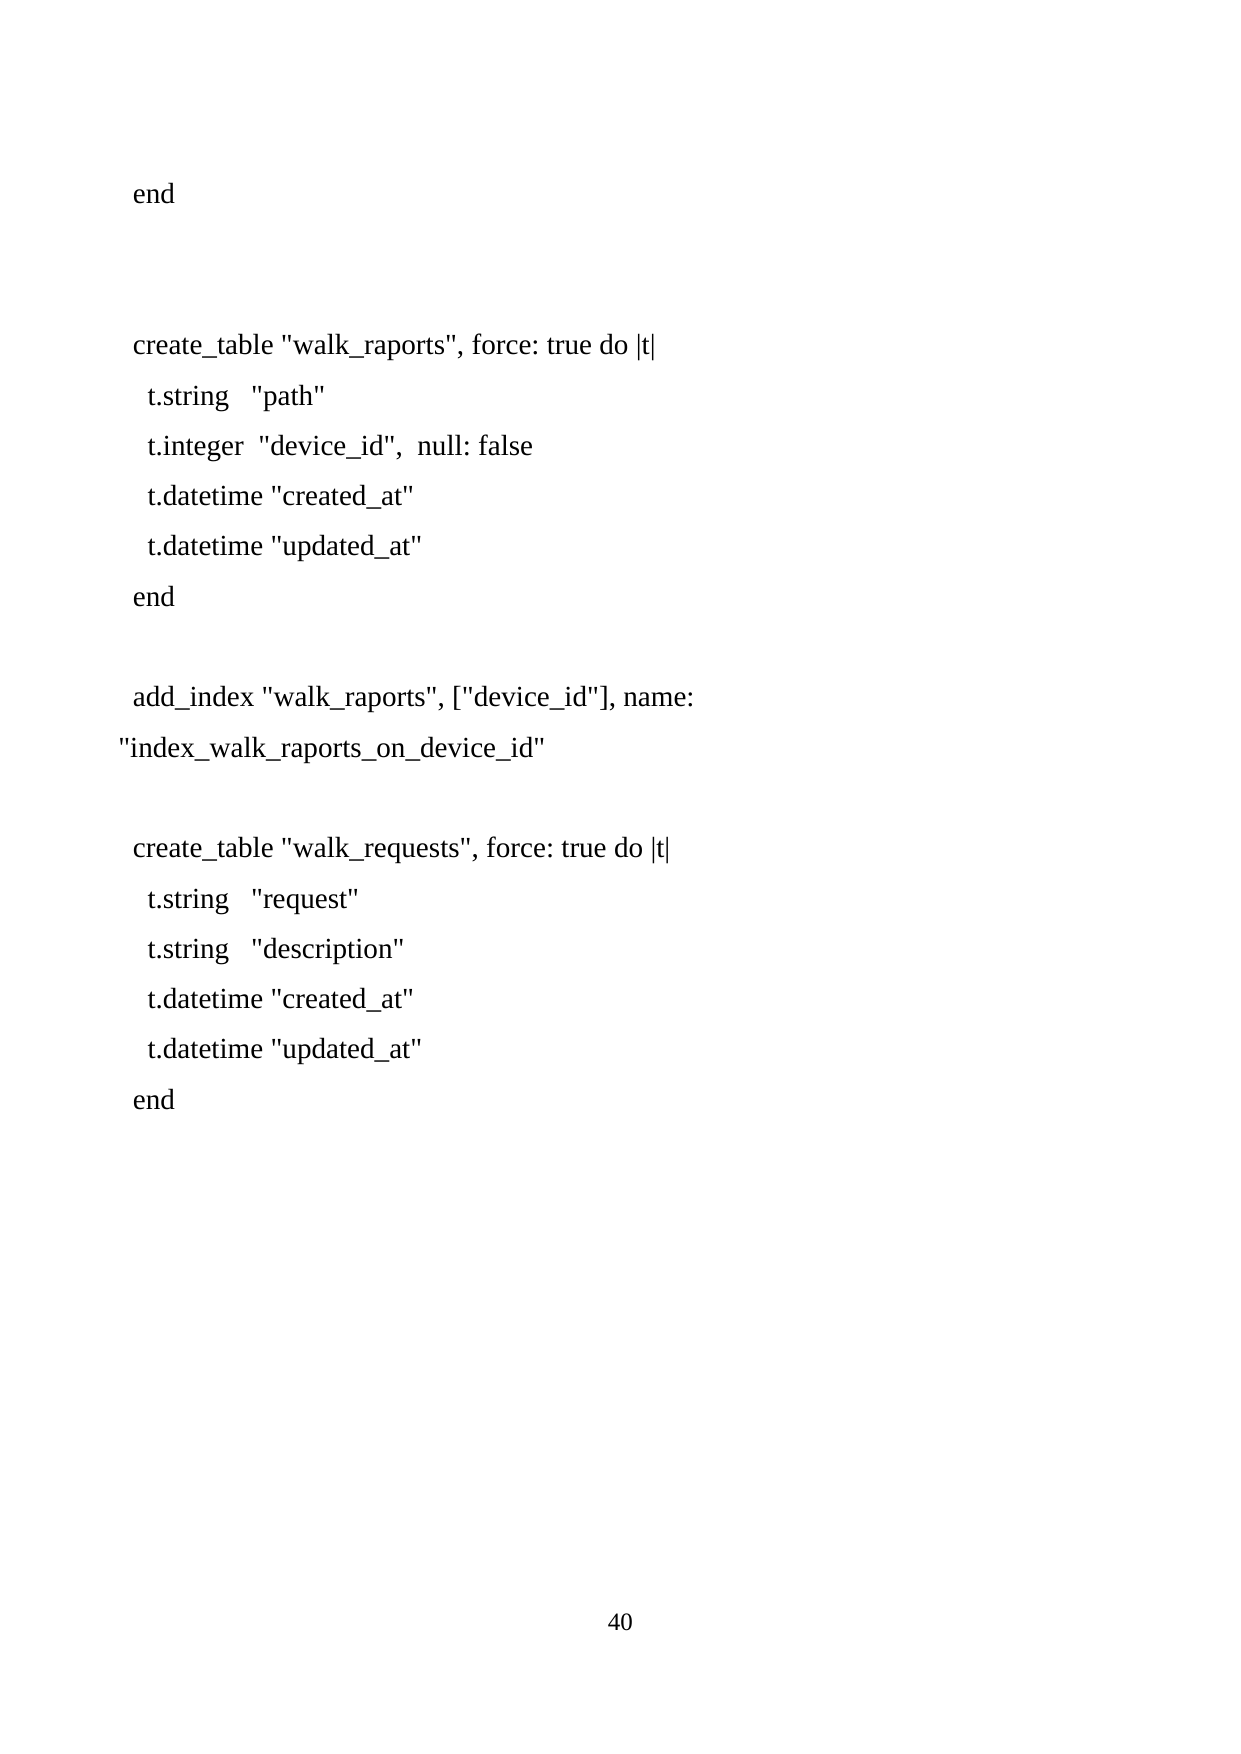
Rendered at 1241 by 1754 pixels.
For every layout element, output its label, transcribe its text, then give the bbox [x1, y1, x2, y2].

text t.datetime "updated_at" [118, 1032, 1122, 1065]
text end [118, 1082, 1122, 1116]
text t.string "request" [118, 881, 1122, 914]
text add_index "walk_raports", ["device_id"], name: "index_walk_raports_on_device_id" [118, 679, 1122, 763]
text t.datetime "created_at" [118, 478, 1122, 512]
text create_table "walk_requests", force: true do |t| [118, 830, 1122, 864]
text t.datetime "updated_at" [118, 528, 1122, 562]
text t.string "description" [118, 931, 1122, 964]
text t.integer "device_id", null: false [118, 428, 1122, 461]
text t.string "path" [118, 378, 1122, 411]
text end [118, 176, 1122, 210]
text end [118, 579, 1122, 612]
text create_table "walk_raports", force: true do |t| [118, 327, 1122, 361]
text t.datetime "created_at" [118, 981, 1122, 1015]
